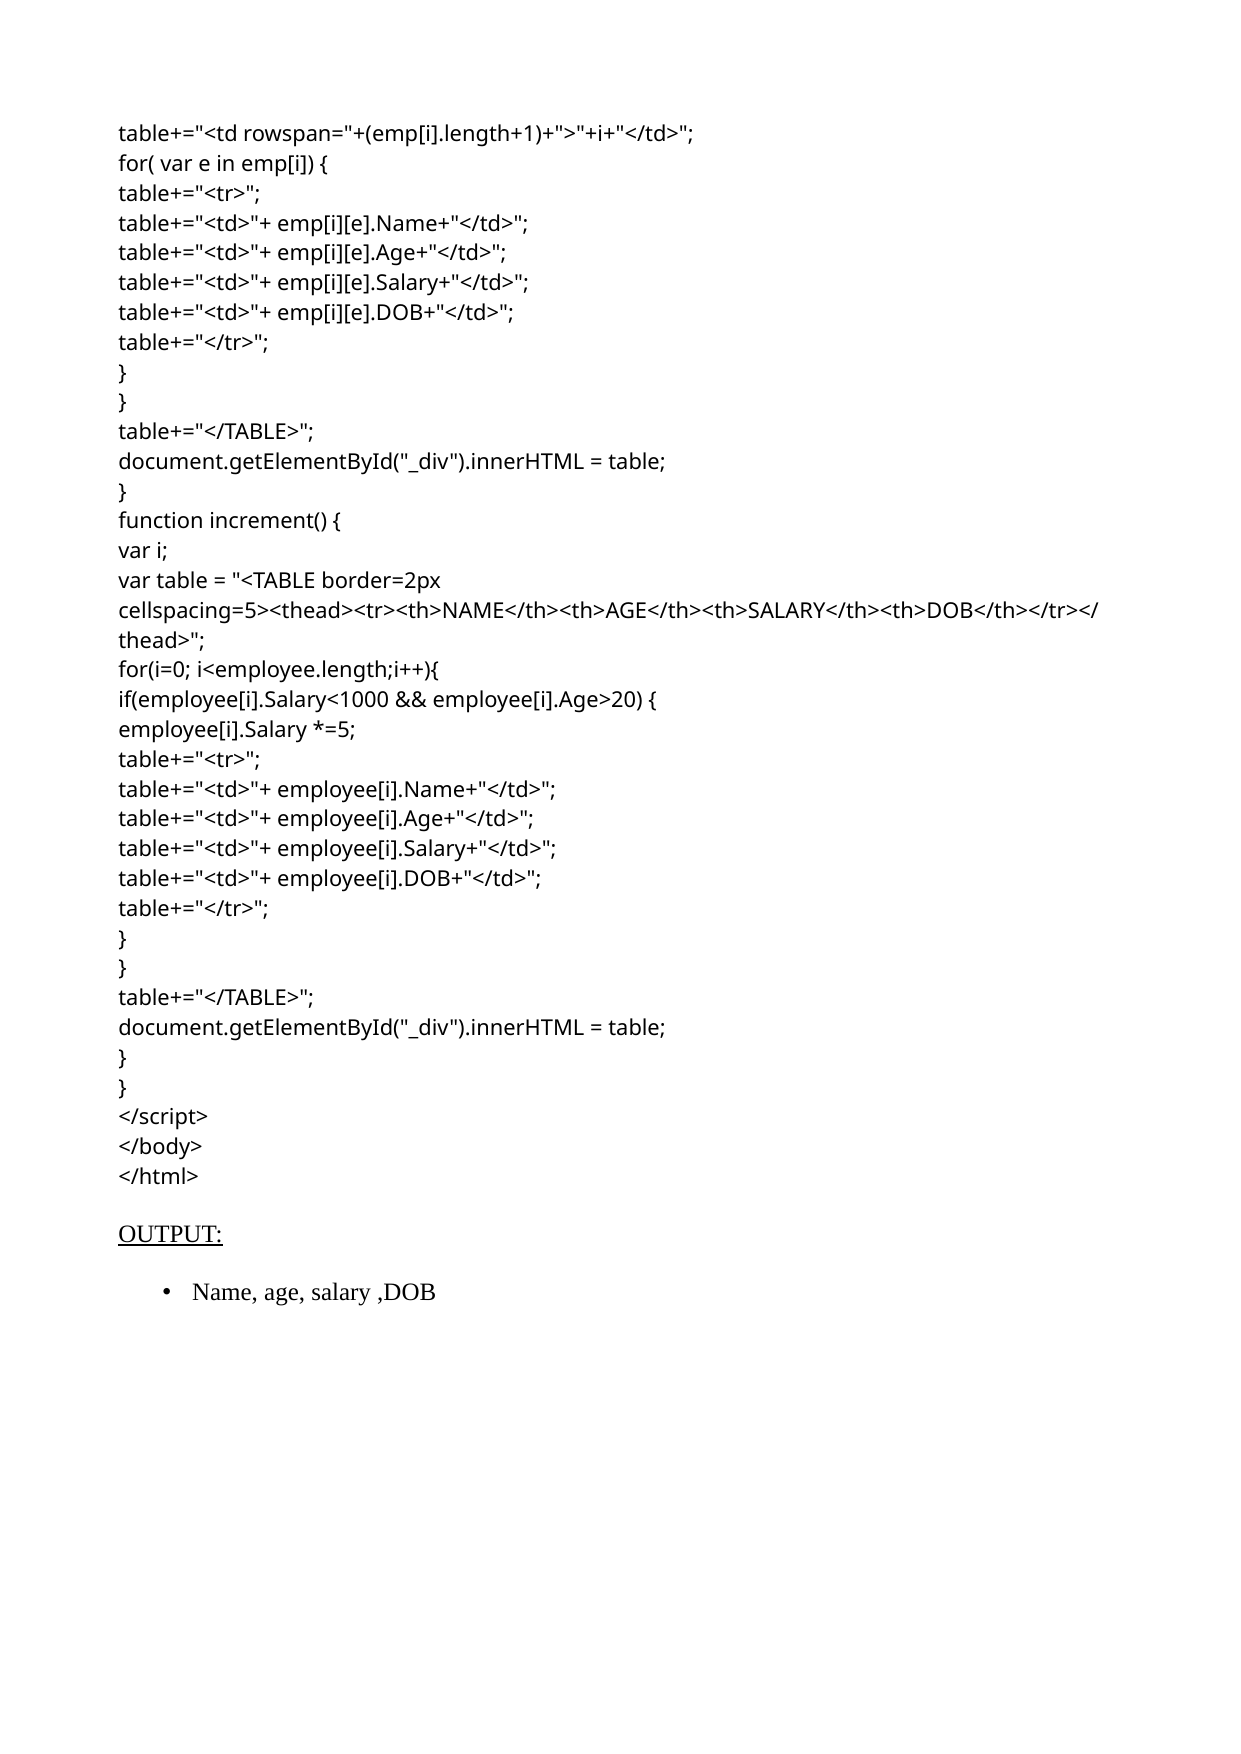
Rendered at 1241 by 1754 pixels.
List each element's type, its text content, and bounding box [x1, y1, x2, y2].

text } [118, 952, 1122, 982]
text table+="</TABLE>"; [118, 982, 1122, 1012]
text table+="<tr>"; [118, 178, 1122, 207]
text table+="<tr>"; [118, 744, 1122, 773]
text </html> [118, 1161, 1122, 1191]
text } [118, 1042, 1122, 1071]
text table+="</TABLE>"; [118, 416, 1122, 446]
text for(i=0; i<employee.length;i++){ [118, 654, 1122, 684]
text table+="<td rowspan="+(emp[i].length+1)+">"+i+"</td>"; [118, 118, 1122, 148]
text var i; [118, 535, 1122, 565]
text } [118, 386, 1122, 416]
text table+="<td>"+ employee[i].Age+"</td>"; [118, 803, 1122, 833]
text var table = "<TABLE border=2px cellspacing=5><thead><tr><th>NAME</th><th>AGE</th><th>SALARY</th><th>DOB</th></tr></thead>"; [118, 565, 1122, 654]
text table+="<td>"+ emp[i][e].DOB+"</td>"; [118, 297, 1122, 327]
text </script> [118, 1101, 1122, 1131]
text function increment() { [118, 505, 1122, 535]
text table+="</tr>"; [118, 327, 1122, 356]
text document.getElementById("_div").innerHTML = table; [118, 1012, 1122, 1042]
text } [118, 1071, 1122, 1101]
text employee[i].Salary *=5; [118, 714, 1122, 744]
text document.getElementById("_div").innerHTML = table; [118, 446, 1122, 476]
text table+="<td>"+ emp[i][e].Age+"</td>"; [118, 237, 1122, 267]
text table+="<td>"+ employee[i].Name+"</td>"; [118, 773, 1122, 803]
text </body> [118, 1131, 1122, 1161]
text table+="<td>"+ employee[i].DOB+"</td>"; [118, 863, 1122, 893]
text table+="<td>"+ employee[i].Salary+"</td>"; [118, 833, 1122, 863]
text table+="<td>"+ emp[i][e].Salary+"</td>"; [118, 267, 1122, 297]
text } [118, 922, 1122, 952]
text } [118, 476, 1122, 505]
text for( var e in emp[i]) { [118, 148, 1122, 178]
text OUTPUT: [118, 1219, 1122, 1248]
text if(employee[i].Salary<1000 && employee[i].Age>20) { [118, 684, 1122, 714]
text table+="<td>"+ emp[i][e].Name+"</td>"; [118, 207, 1122, 237]
list Name, age, salary ,DOB [162, 1277, 1122, 1306]
text table+="</tr>"; [118, 893, 1122, 922]
text } [118, 356, 1122, 386]
